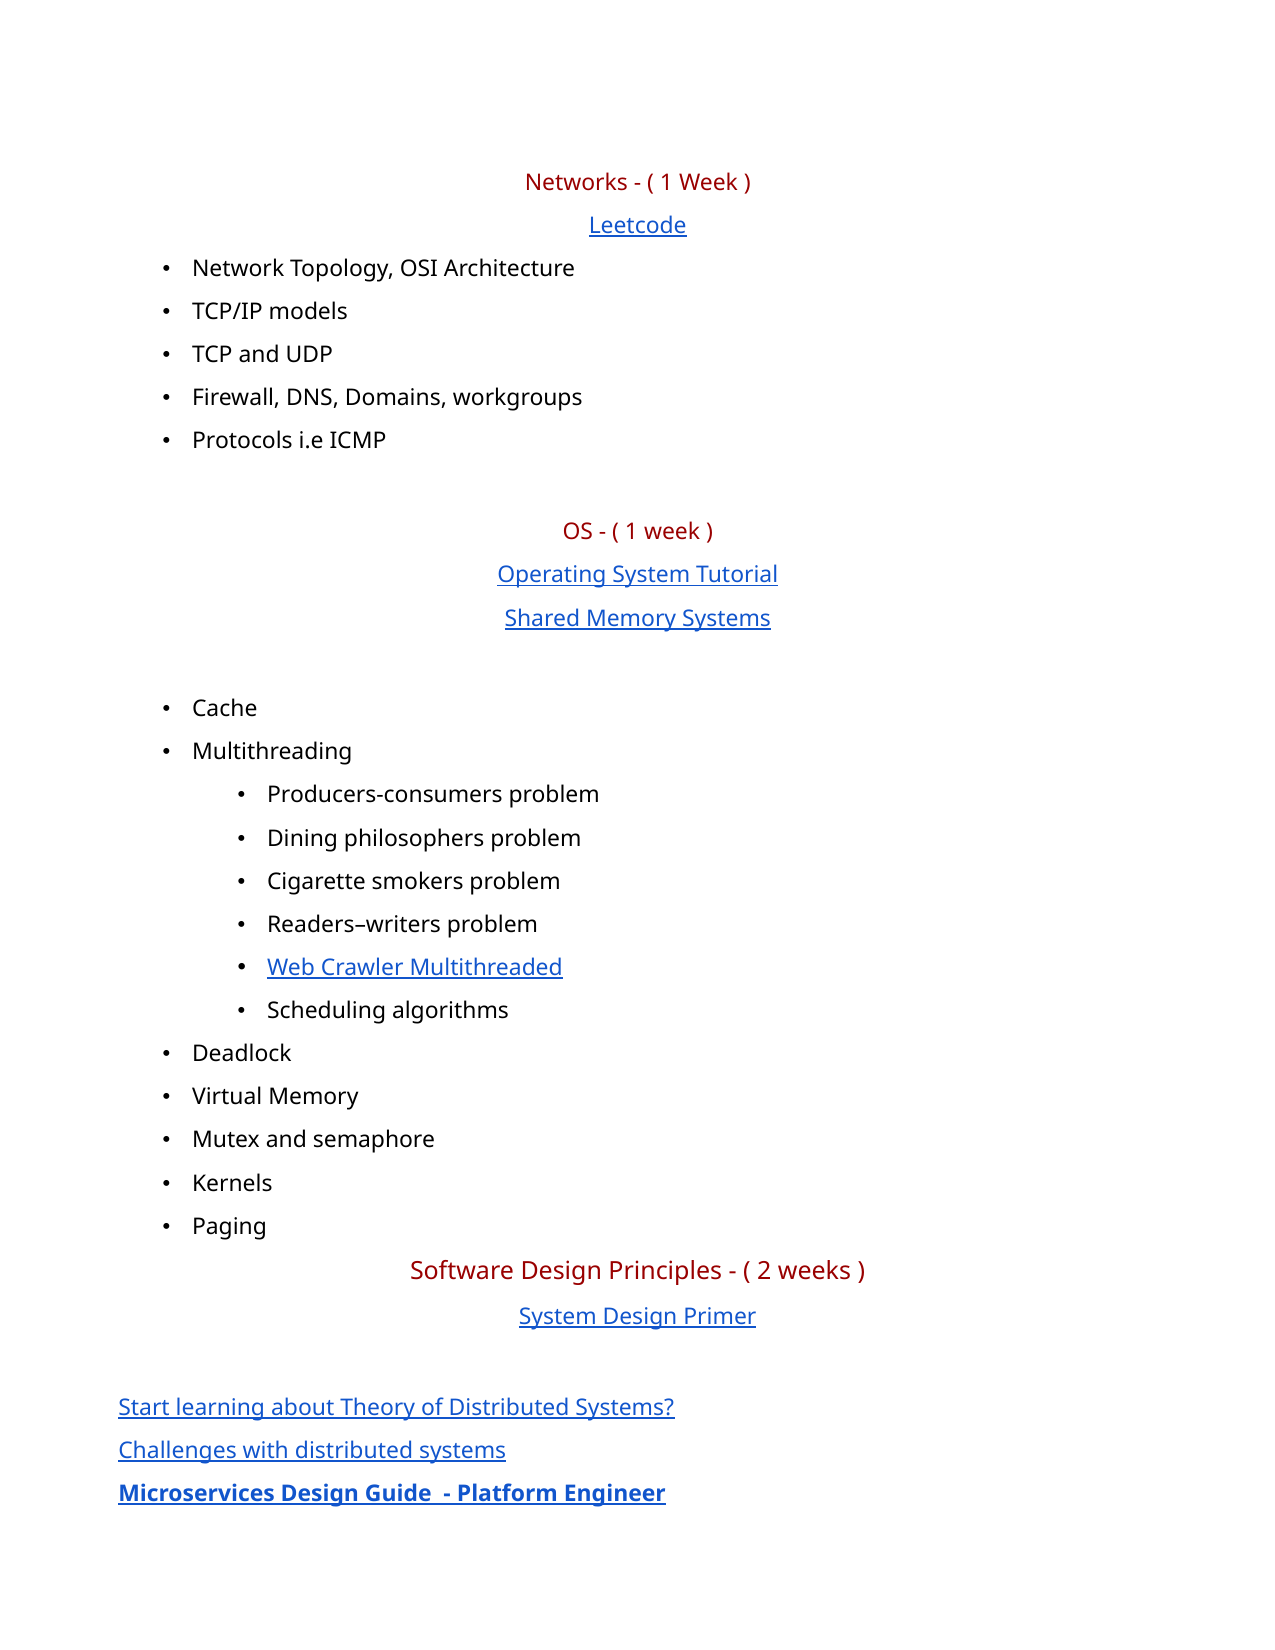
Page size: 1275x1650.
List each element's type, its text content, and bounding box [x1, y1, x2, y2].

list Producers-consumers problem [237, 778, 1157, 810]
text OS - ( 1 week ) [118, 515, 1157, 546]
text Challenges with distributed systems [118, 1434, 1157, 1465]
list TCP/IP models [162, 295, 1157, 326]
list Dining philosophers problem [237, 822, 1157, 853]
list Cigarette smokers problem [237, 865, 1157, 896]
list Paging [162, 1210, 1157, 1241]
text Operating System Tutorial Shared Memory Systems [118, 558, 1157, 633]
text Start learning about Theory of Distributed Systems? [118, 1391, 1157, 1422]
list Web Crawler Multithreaded [237, 951, 1157, 982]
list Virtual Memory [162, 1080, 1157, 1112]
list TCP and UDP [162, 338, 1157, 369]
list Network Topology, OSI Architecture [162, 252, 1157, 283]
text Networks - ( 1 Week ) [118, 166, 1157, 197]
list Deadlock [162, 1037, 1157, 1068]
list Firewall, DNS, Domains, workgroups [162, 381, 1157, 413]
text Software Design Principles - ( 2 weeks ) [118, 1253, 1157, 1287]
list Scheduling algorithms [237, 994, 1157, 1025]
list Mutex and semaphore [162, 1123, 1157, 1155]
text Microservices Design Guide 👨‍🏫 - Platform Engineer [118, 1477, 1157, 1508]
list Multithreading [162, 735, 1157, 767]
list Readers–writers problem [237, 908, 1157, 939]
text System Design Primer [118, 1300, 1157, 1331]
list Protocols i.e ICMP [162, 424, 1157, 456]
list Cache [162, 692, 1157, 723]
list Kernels [162, 1167, 1157, 1198]
text Leetcode [118, 209, 1157, 240]
